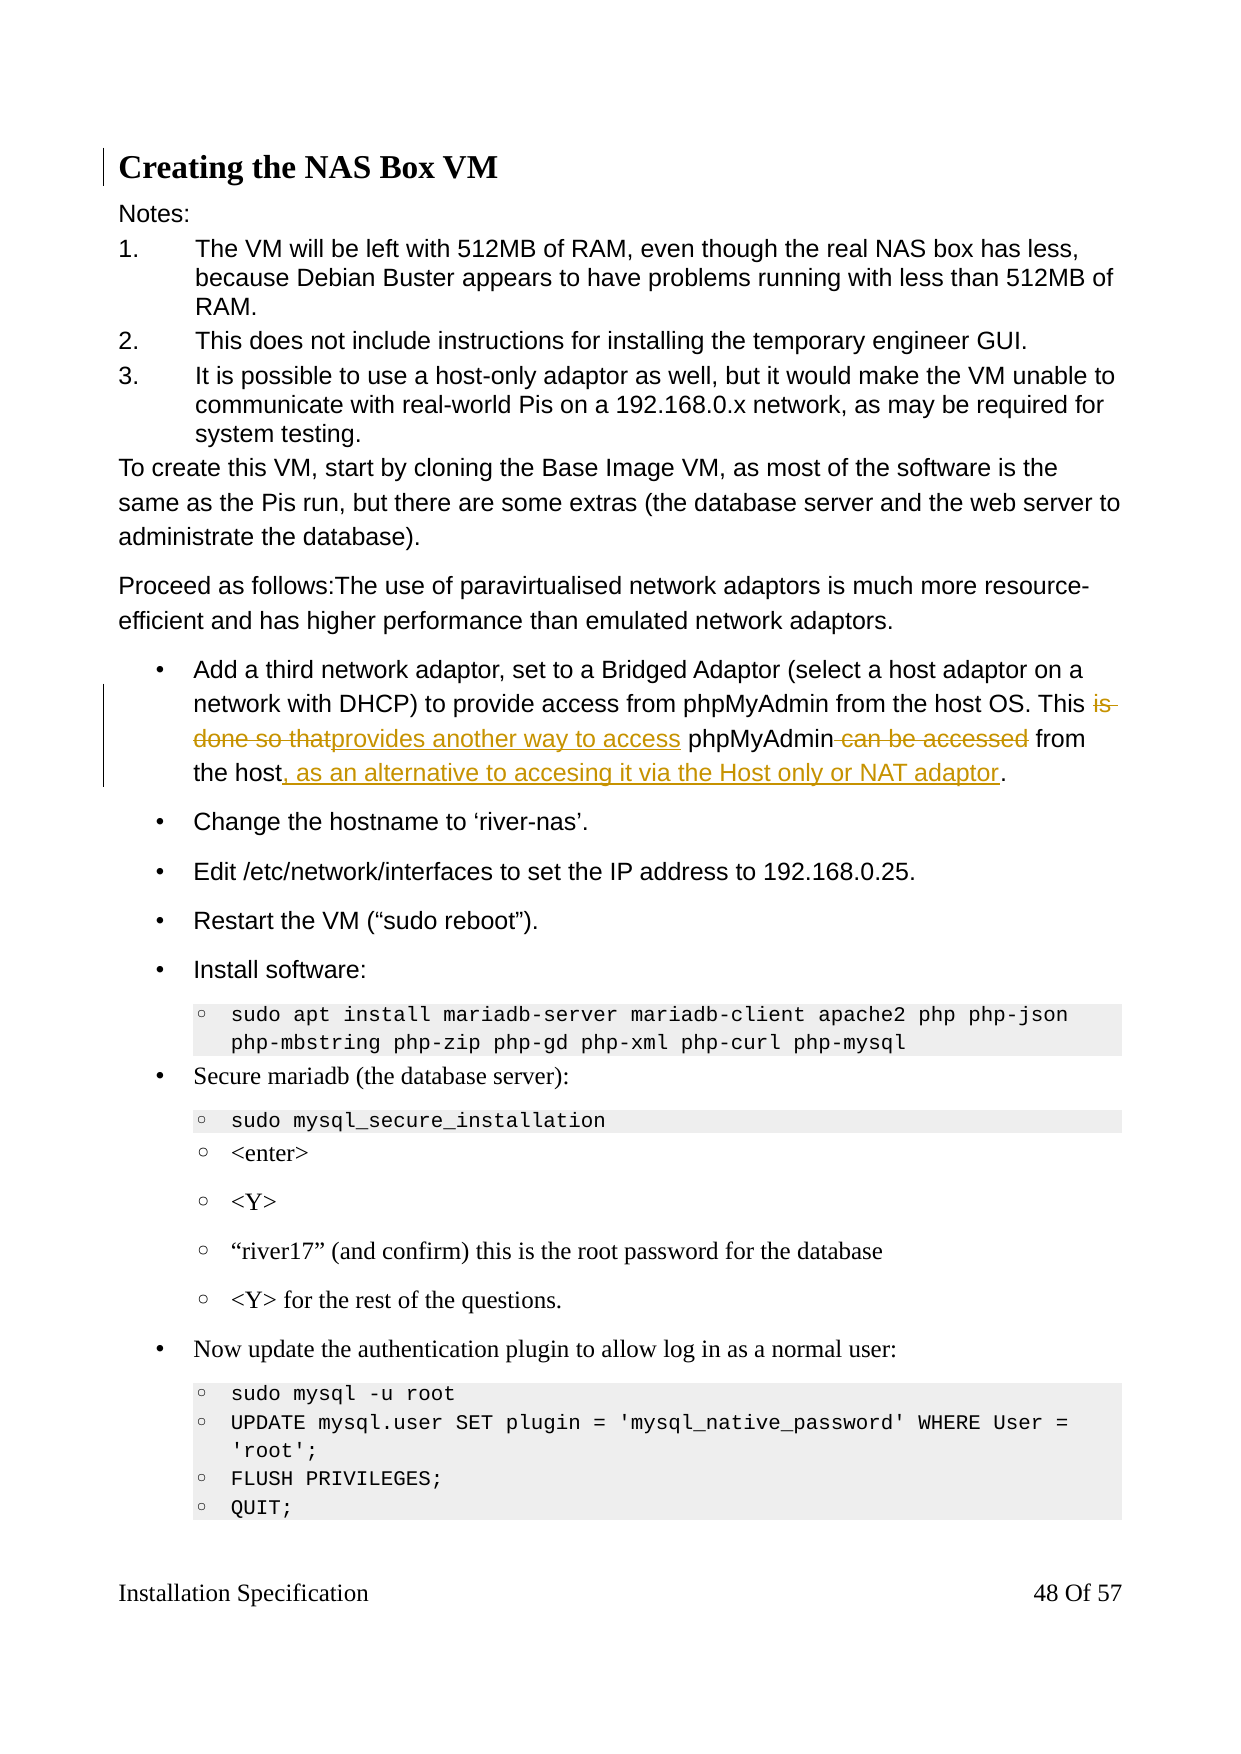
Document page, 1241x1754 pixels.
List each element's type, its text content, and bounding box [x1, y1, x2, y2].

text Notes: [118, 199, 1122, 228]
subtitle Creating the NAS Box VM [118, 148, 1122, 186]
text Proceed as follows:The use of paravirtualised network adaptors is much more resource-efficient and has higher performance than emulated network adaptors. [118, 571, 1122, 634]
list <Y> for the rest of the questions. [193, 1285, 1122, 1314]
list sudo apt install mariadb-server mariadb-client apache2 php php-json php-mbstring php-zip php-gd php-xml php-curl php-mysql [193, 1004, 1122, 1056]
list UPDATE mysql.user SET plugin = 'mysql_native_password' WHERE User = 'root'; [193, 1412, 1122, 1464]
list Install software: [156, 955, 1122, 984]
list <Y> [193, 1187, 1122, 1216]
list Secure mariadb (the database server): [156, 1061, 1122, 1089]
list Add a third network adaptor, set to a Bridged Adaptor (select a host adaptor on a network with DHCP) to provide access from phpMyAdmin from the host OS. This provides another way to access phpMyAdmin from the host, as an alternative to accesing it via the Host only or NAT adaptor. [156, 655, 1122, 787]
text 3. It is possible to use a host-only adaptor as well, but it would make the VM unable to communicate with real-world Pis on a 192.168.0.x network, as may be required for system testing. [118, 361, 1122, 447]
list <enter> [193, 1138, 1122, 1167]
list Edit /etc/network/interfaces to set the IP address to 192.168.0.25. [156, 857, 1122, 885]
list Now update the authentication plugin to allow log in as a normal user: [156, 1334, 1122, 1363]
list sudo mysql -u root [193, 1383, 1122, 1407]
text 2. This does not include instructions for installing the temporary engineer GUI. [118, 326, 1122, 355]
text 1. The VM will be left with 512MB of RAM, even though the real NAS box has less, because Debian Buster appears to have problems running with less than 512MB of RAM. [118, 234, 1122, 320]
list “river17” (and confirm) this is the root password for the database [193, 1236, 1122, 1265]
list Change the hostname to ‘river-nas’. [156, 807, 1122, 836]
text To create this VM, start by cloning the Base Image VM, as most of the software is the same as the Pis run, but there are some extras (the database server and the web server to administrate the database). [118, 453, 1122, 551]
list Restart the VM (“sudo reboot”). [156, 906, 1122, 934]
list FLUSH PRIVILEGES; [193, 1468, 1122, 1492]
list sudo mysql_secure_installation [193, 1110, 1122, 1133]
list QUIT; [193, 1497, 1122, 1520]
